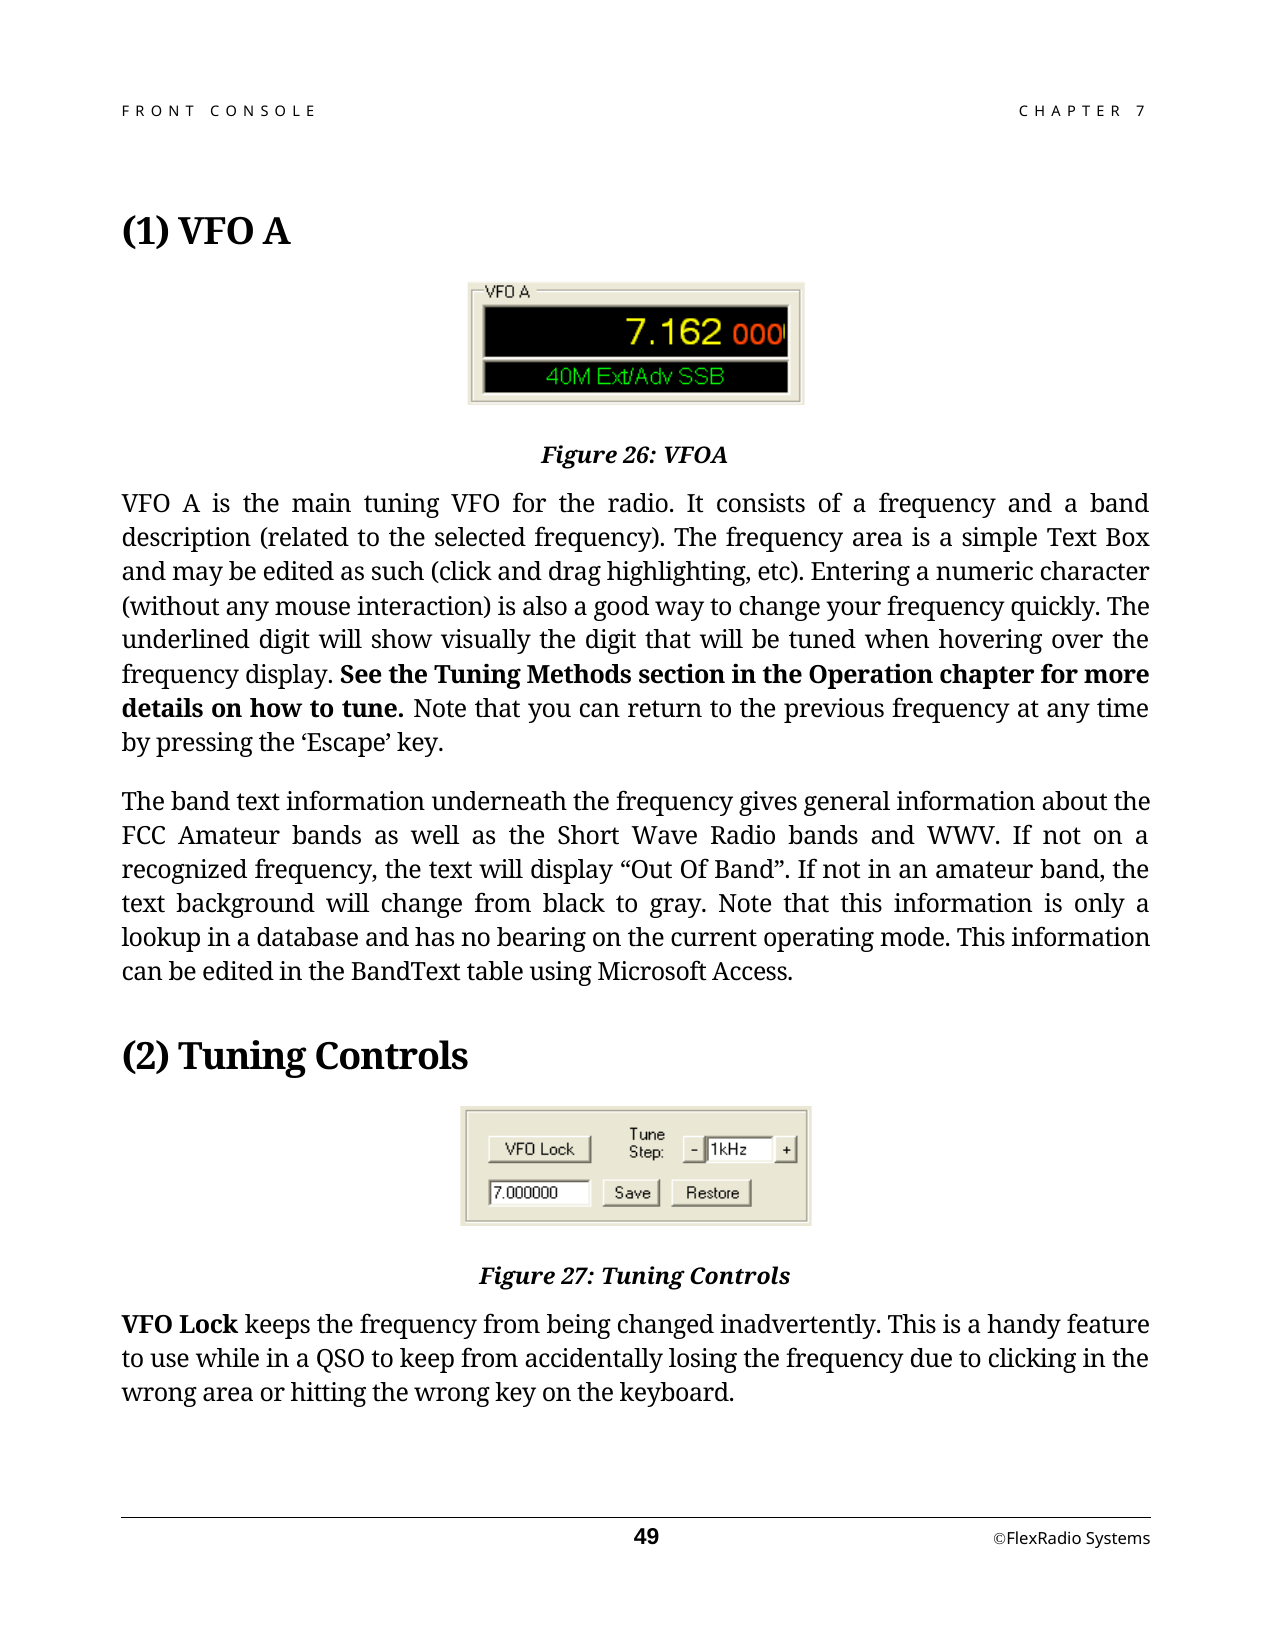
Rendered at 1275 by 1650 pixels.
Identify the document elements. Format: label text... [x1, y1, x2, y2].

text VFO A is the main tuning VFO for the radio. It consists of a frequency and a band description (related to the selected frequency). The frequency area is a simple Text Box and may be edited as such (click and drag highlighting, etc). Entering a numeric character (without any mouse interaction) is also a good way to change your frequency quickly. The underlined digit will show visually the digit that will be tuned when hovering over the frequency display. See the Tuning Methods section in the Operation chapter for more details on how to tune. Note that you can return to the previous frequency at any time by pressing the ‘Escape’ key. [121, 486, 1151, 758]
picture [460, 1106, 812, 1226]
text Figure 26: VFOA [121, 439, 1151, 470]
subtitle (1) VFO A [121, 204, 1151, 255]
picture [467, 281, 805, 405]
text Figure 27: Tuning Controls [121, 1260, 1151, 1291]
text The band text information underneath the frequency gives general information about the FCC Amateur bands as well as the Short Wave Radio bands and WWV. If not on a recognized frequency, the text will display “Out Of Band”. If not in an amateur band, the text background will change from black to gray. Note that this information is only a lookup in a database and has no bearing on the current operating mode. This information can be edited in the BandText table using Microsoft Access. [121, 783, 1151, 988]
subtitle (2) Tuning Controls [121, 1029, 1151, 1081]
text VFO Lock keeps the frequency from being changed inadvertently. This is a handy feature to use while in a QSO to keep from accidentally losing the frequency due to clicking in the wrong area or hitting the wrong key on the keyboard. [121, 1307, 1151, 1409]
